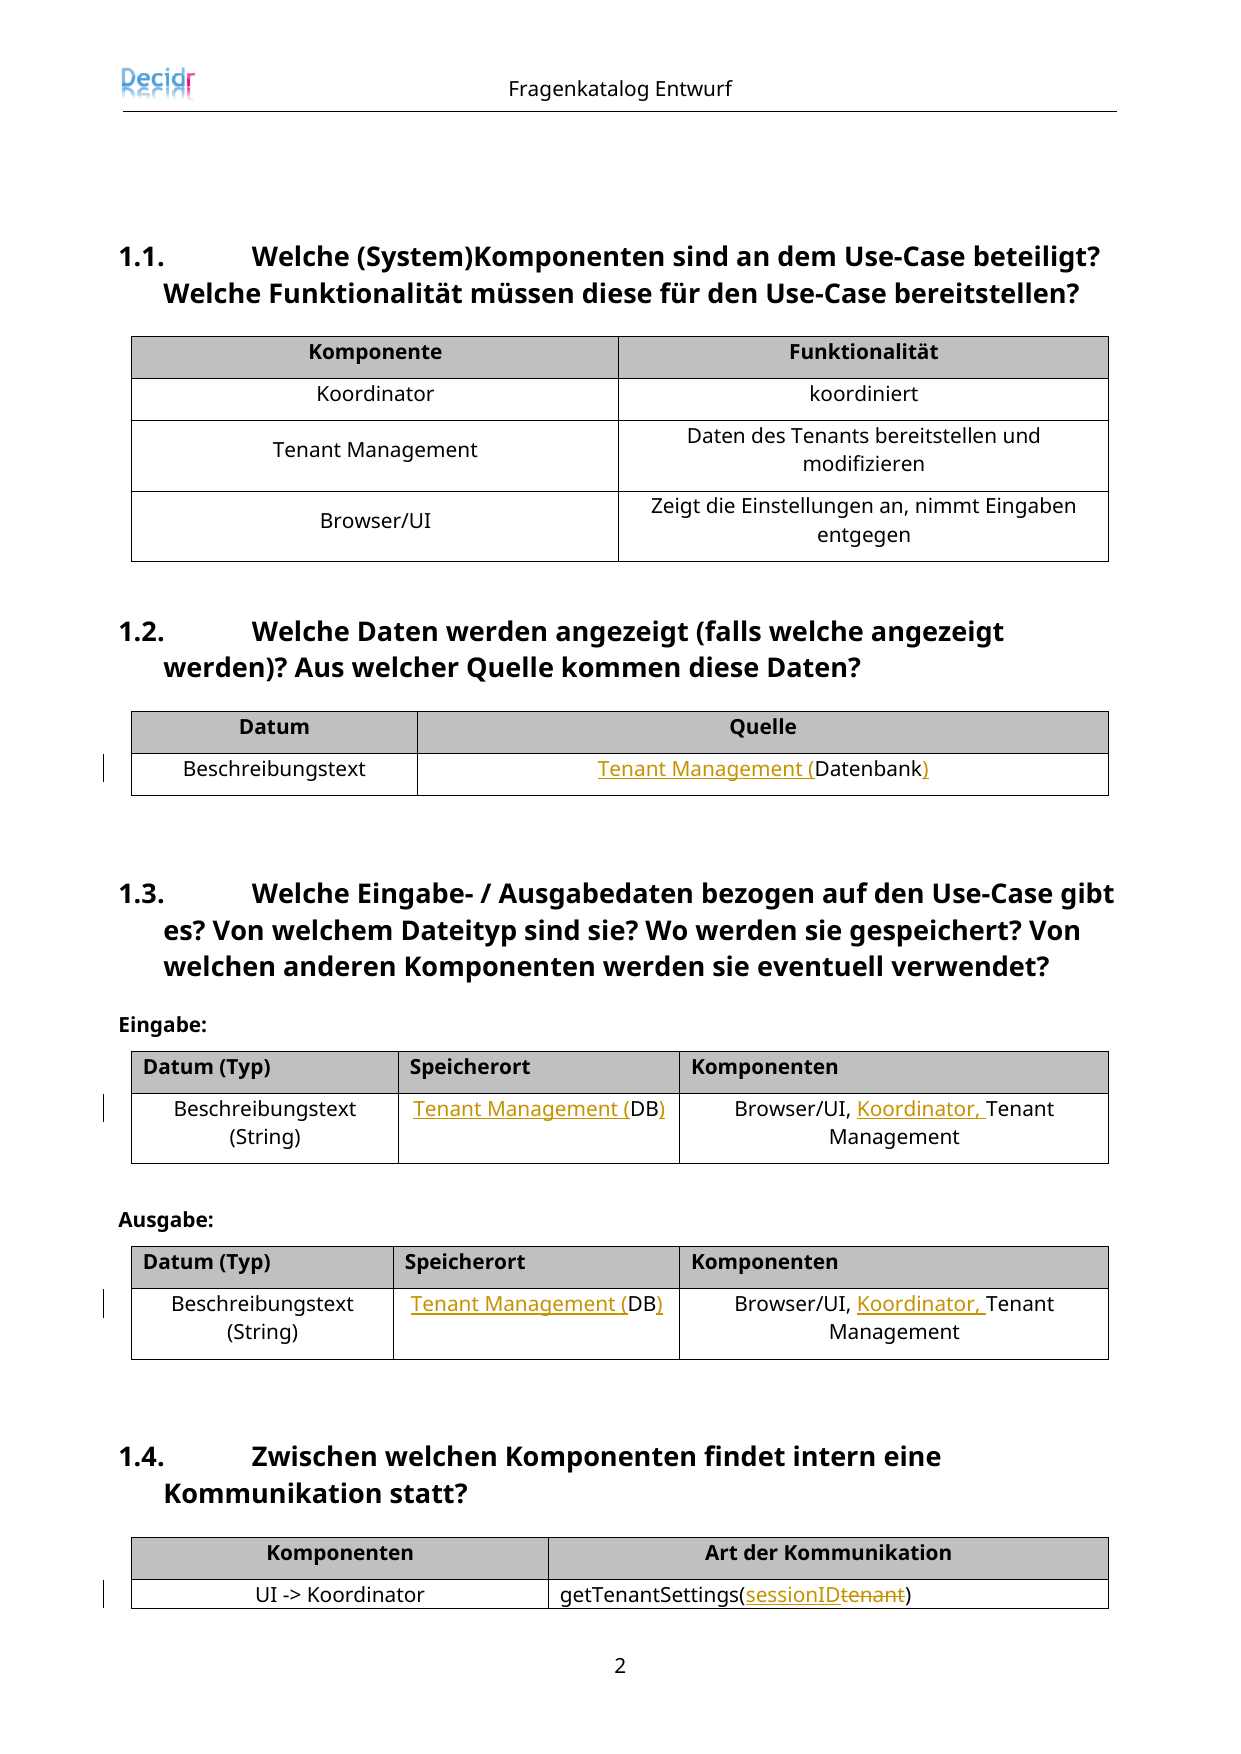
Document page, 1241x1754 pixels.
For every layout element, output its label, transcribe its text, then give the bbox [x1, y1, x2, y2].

table_cell Daten des Tenants bereitstellen und modifizieren [619, 421, 1108, 491]
table_header Komponenten [680, 1247, 1108, 1288]
table_header Komponenten [680, 1052, 1108, 1093]
table_cell Browser/UI, Koordinator, Tenant Management [680, 1094, 1108, 1163]
picture [118, 64, 200, 102]
table_header Speicherort [399, 1052, 679, 1093]
table_cell Zeigt die Einstellungen an, nimmt Eingaben entgegen [619, 492, 1108, 561]
table_cell Browser/UI [132, 492, 618, 561]
text Eingabe: [118, 1010, 1122, 1038]
table_cell Beschreibungstext (String) [132, 1289, 393, 1358]
table_header Datum [132, 712, 417, 753]
table_cell Koordinator [132, 379, 618, 420]
subtitle Welche (System)Komponenten sind an dem Use-Case beteiligt? Welche Funktionalität müssen diese für den Use-Case bereitstellen? [118, 237, 1122, 311]
subtitle Zwischen welchen Komponenten findet intern eine Kommunikation statt? [118, 1438, 1122, 1512]
table_cell Beschreibungstext (String) [132, 1094, 398, 1163]
subtitle Welche Daten werden angezeigt (falls welche angezeigt werden)? Aus welcher Quelle kommen diese Daten? [118, 612, 1122, 686]
table_cell Tenant Management (Datenbank) [418, 754, 1108, 795]
table_cell Tenant Management (DB) [394, 1289, 679, 1358]
table_cell Browser/UI, Koordinator, Tenant Management [680, 1289, 1108, 1358]
table_header Quelle [418, 712, 1108, 753]
table_header Datum (Typ) [132, 1247, 393, 1288]
table_cell koordiniert [619, 379, 1108, 420]
table_header Art der Kommunikation [549, 1538, 1108, 1579]
table_cell UI -> Koordinator [132, 1580, 548, 1608]
table_header Funktionalität [619, 337, 1108, 378]
text Ausgabe: [118, 1205, 1122, 1233]
table_cell Beschreibungstext [132, 754, 417, 795]
subtitle Welche Eingabe- / Ausgabedaten bezogen auf den Use-Case gibt es? Von welchem Dateityp sind sie? Wo werden sie gespeichert? Von welchen anderen Komponenten werden sie eventuell verwendet? [118, 874, 1122, 985]
table_cell Tenant Management [132, 421, 618, 491]
table_header Speicherort [394, 1247, 679, 1288]
table_cell Tenant Management (DB) [399, 1094, 679, 1163]
table_header Komponenten [132, 1538, 548, 1579]
table_header Datum (Typ) [132, 1052, 398, 1093]
table_header Komponente [132, 337, 618, 378]
table_cell getTenantSettings(sessionID) Return: tenant settings/tenant not found exception [549, 1580, 1108, 1608]
